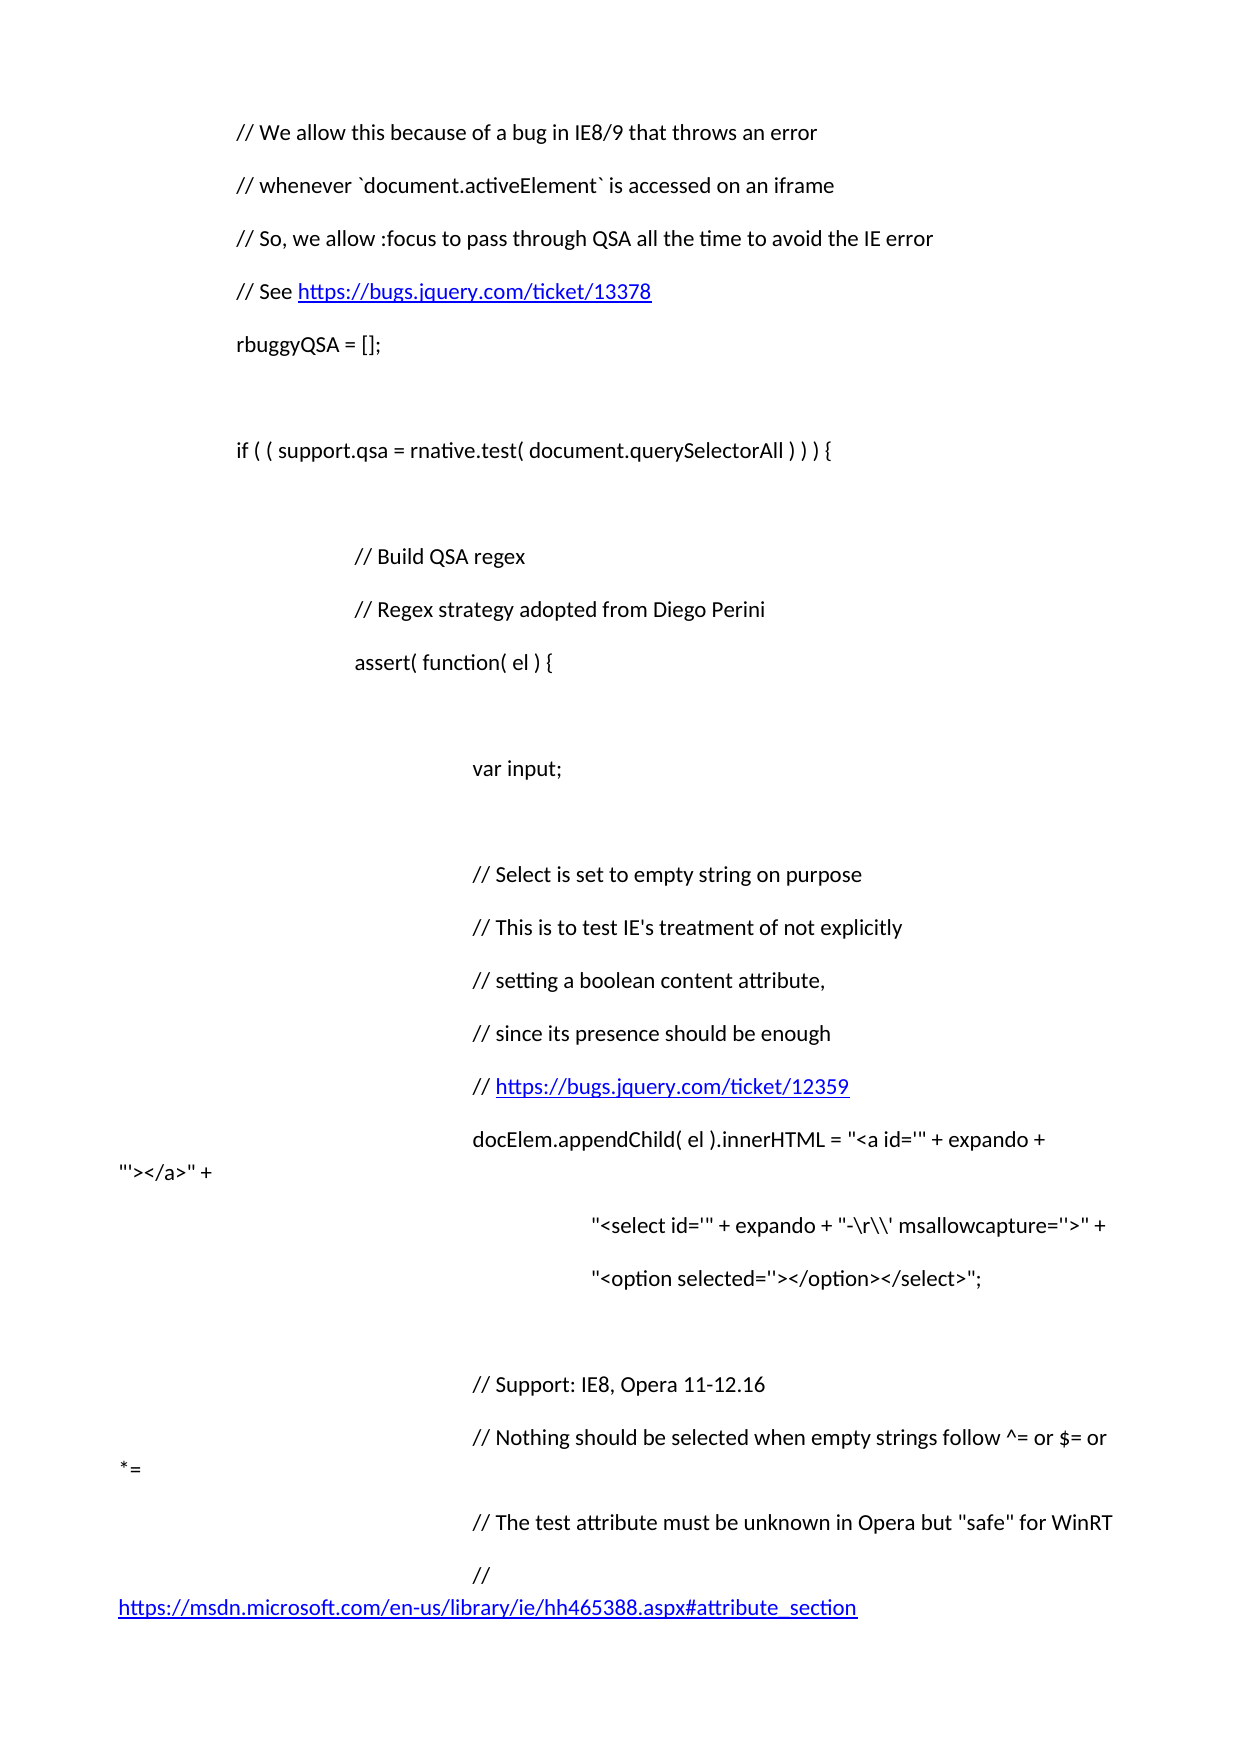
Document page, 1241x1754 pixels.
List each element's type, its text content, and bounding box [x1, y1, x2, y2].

text var input; [118, 754, 1122, 782]
text docElem.appendChild( el ).innerHTML = "<a id='" + expando + "'></a>" + [118, 1126, 1122, 1186]
text "<select id='" + expando + "-\r\\' msallowcapture=''>" + [118, 1211, 1122, 1239]
text assert( function( el ) { [118, 648, 1122, 676]
text // This is to test IE's treatment of not explicitly [118, 913, 1122, 941]
text // Build QSA regex [118, 542, 1122, 570]
text "<option selected=''></option></select>"; [118, 1264, 1122, 1292]
text // Select is set to empty string on purpose [118, 860, 1122, 888]
text rbuggyQSA = []; [118, 330, 1122, 358]
text // https://msdn.microsoft.com/en-us/library/ie/hh465388.aspx#attribute_section [118, 1561, 1122, 1621]
text // We allow this because of a bug in IE8/9 that throws an error [118, 118, 1122, 146]
text // whenever `document.activeElement` is accessed on an iframe [118, 171, 1122, 199]
text // So, we allow :focus to pass through QSA all the time to avoid the IE error [118, 224, 1122, 252]
text // setting a boolean content attribute, [118, 966, 1122, 994]
text // Nothing should be selected when empty strings follow ^= or $= or *= [118, 1423, 1122, 1483]
text // The test attribute must be unknown in Opera but "safe" for WinRT [118, 1508, 1122, 1536]
text // https://bugs.jquery.com/ticket/12359 [118, 1072, 1122, 1101]
text // See https://bugs.jquery.com/ticket/13378 [118, 277, 1122, 305]
text // Regex strategy adopted from Diego Perini [118, 595, 1122, 623]
text if ( ( support.qsa = rnative.test( document.querySelectorAll ) ) ) { [118, 436, 1122, 464]
text // since its presence should be enough [118, 1019, 1122, 1047]
text // Support: IE8, Opera 11-12.16 [118, 1370, 1122, 1398]
